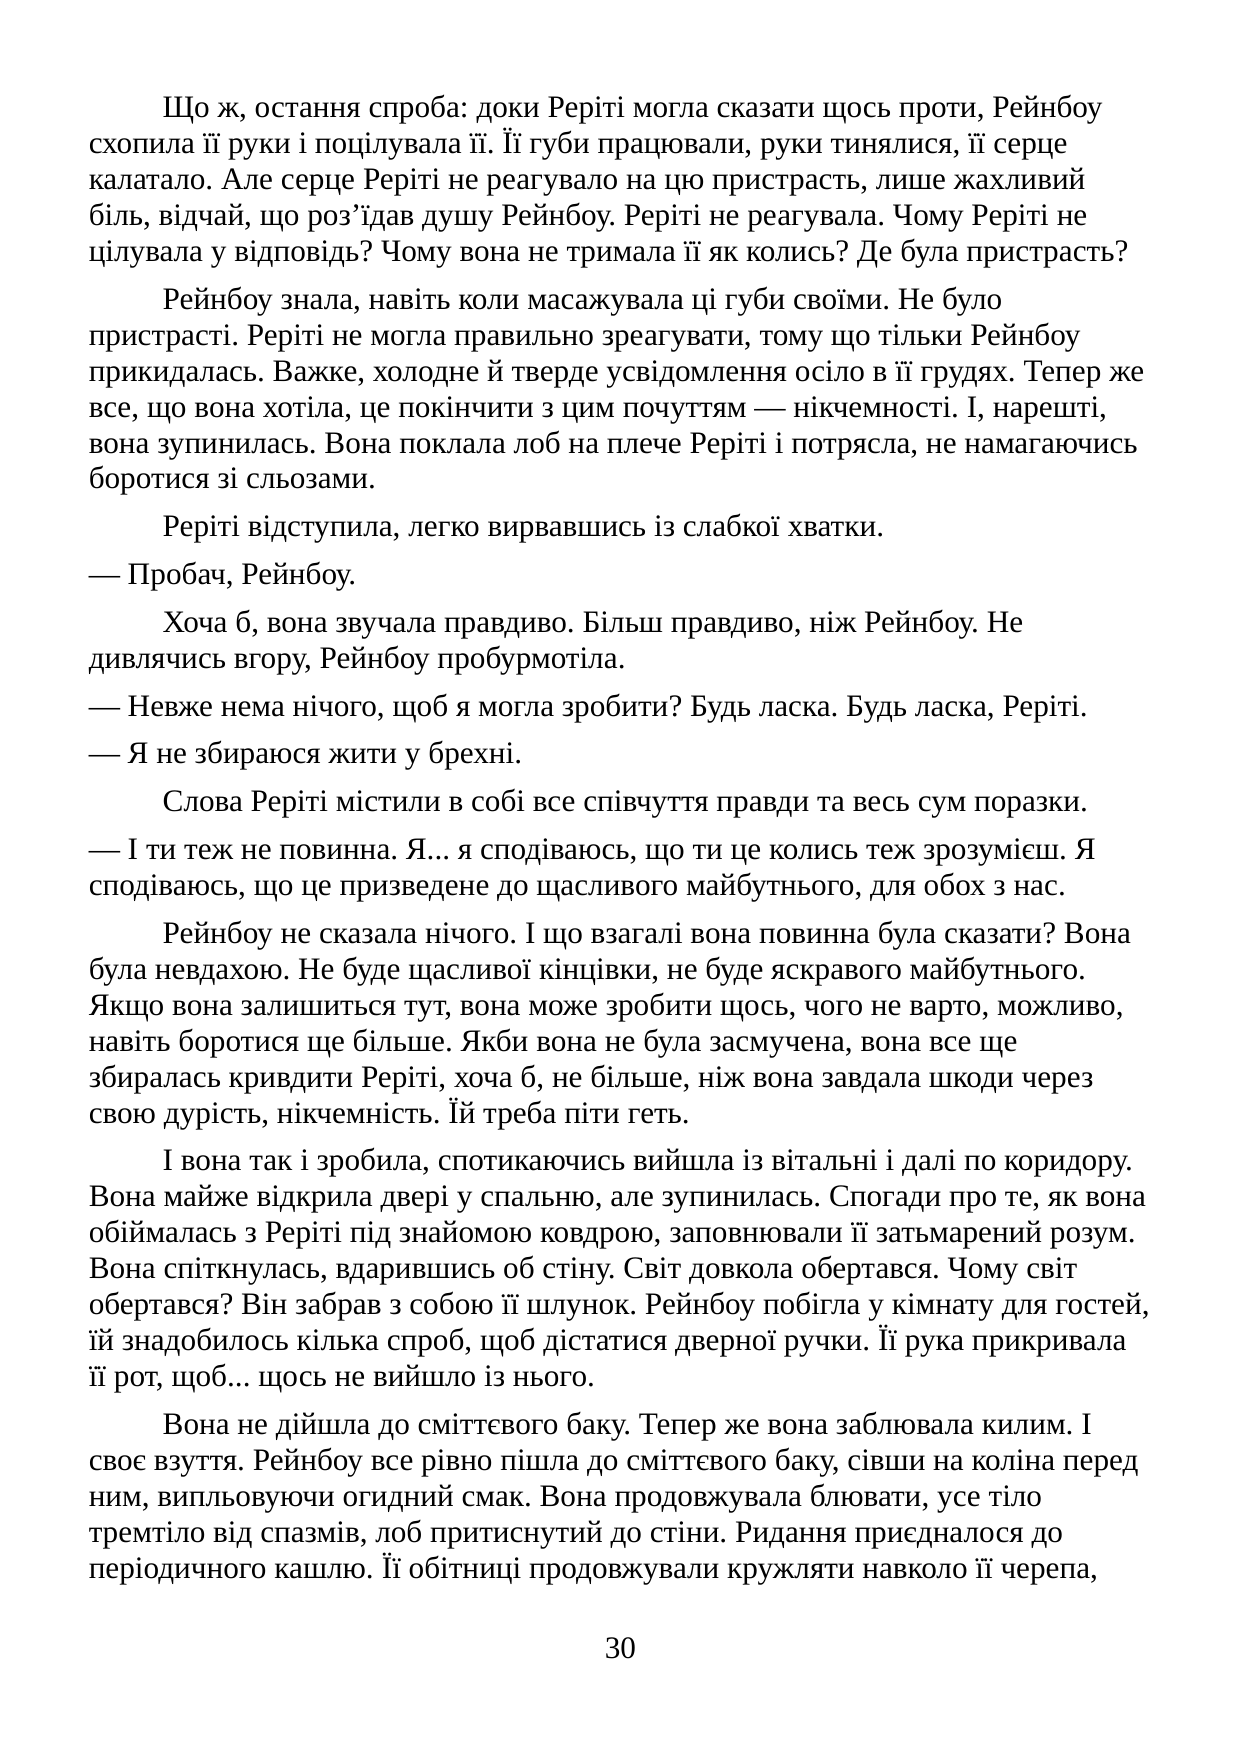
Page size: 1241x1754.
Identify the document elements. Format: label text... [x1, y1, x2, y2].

text — Невже нема нічого, щоб я могла зробити? Будь ласка. Будь ласка, Реріті. [88, 687, 1152, 723]
text Слова Реріті містили в собі все співчуття правди та весь сум поразки. [88, 783, 1152, 818]
text Реріті відступила, легко вирвавшись із слабкої хватки. [88, 508, 1152, 543]
text Рейнбоу знала, навіть коли масажувала ці губи своїми. Не було пристрасті. Реріті не могла правильно зреагувати, тому що тільки Рейнбоу прикидалась. Важке, холодне й тверде усвідомлення осіло в її грудях. Тепер же все, що вона хотіла, це покінчити з цим почуттям — нікчемності. І, нарешті, вона зупинилась. Вона поклала лоб на плече Реріті і потрясла, не намагаючись боротися зі сльозами. [88, 280, 1152, 496]
text І вона так і зробила, спотикаючись вийшла із вітальні і далі по коридору. Вона майже відкрила двері у спальню, але зупинилась. Спогади про те, як вона обіймалась з Реріті під знайомою ковдрою, заповнювали її затьмарений розум. Вона спіткнулась, вдарившись об стіну. Світ довкола обертався. Чому світ обертався? Він забрав з собою її шлунок. Рейнбоу побігла у кімнату для гостей, їй знадобилось кілька спроб, щоб дістатися дверної ручки. Її рука прикривала її рот, щоб... щось не вийшло із нього. [88, 1142, 1152, 1393]
text Хоча б, вона звучала правдиво. Більш правдиво, ніж Рейнбоу. Не дивлячись вгору, Рейнбоу пробурмотіла. [88, 603, 1152, 675]
text Що ж, остання спроба: доки Реріті могла сказати щось проти, Рейнбоу схопила її руки і поцілувала її. Її губи працювали, руки тинялися, її серце калатало. Але серце Реріті не реагувало на цю пристрасть, лише жахливий біль, відчай, що роз’їдав душу Рейнбоу. Реріті не реагувала. Чому Реріті не цілувала у відповідь? Чому вона не тримала її як колись? Де була пристрасть? [88, 88, 1152, 268]
text — Я не збираюся жити у брехні. [88, 735, 1152, 771]
text Рейнбоу не сказала нічого. І що взагалі вона повинна була сказати? Вона була невдахою. Не буде щасливої кінцівки, не буде яскравого майбутнього. Якщо вона залишиться тут, вона може зробити щось, чого не варто, можливо, навіть боротися ще більше. Якби вона не була засмучена, вона все ще збиралась кривдити Реріті, хоча б, не більше, ніж вона завдала шкоди через свою дурість, нікчемність. Їй треба піти геть. [88, 914, 1152, 1130]
text Вона не дійшла до сміттєвого баку. Тепер же вона заблювала килим. І своє взуття. Рейнбоу все рівно пішла до сміттєвого баку, сівши на коліна перед ним, випльовуючи огидний смак. Вона продовжувала блювати, усе тіло тремтіло від спазмів, лоб притиснутий до стіни. Ридання приєдналося до періодичного кашлю. Її обітниці продовжували кружляти навколо її черепа, [88, 1405, 1152, 1585]
text — Пробач, Рейнбоу. [88, 555, 1152, 591]
text — І ти теж не повинна. Я... я сподіваюсь, що ти це колись теж зрозумієш. Я сподіваюсь, що це призведене до щасливого майбутнього, для обох з нас. [88, 830, 1152, 902]
